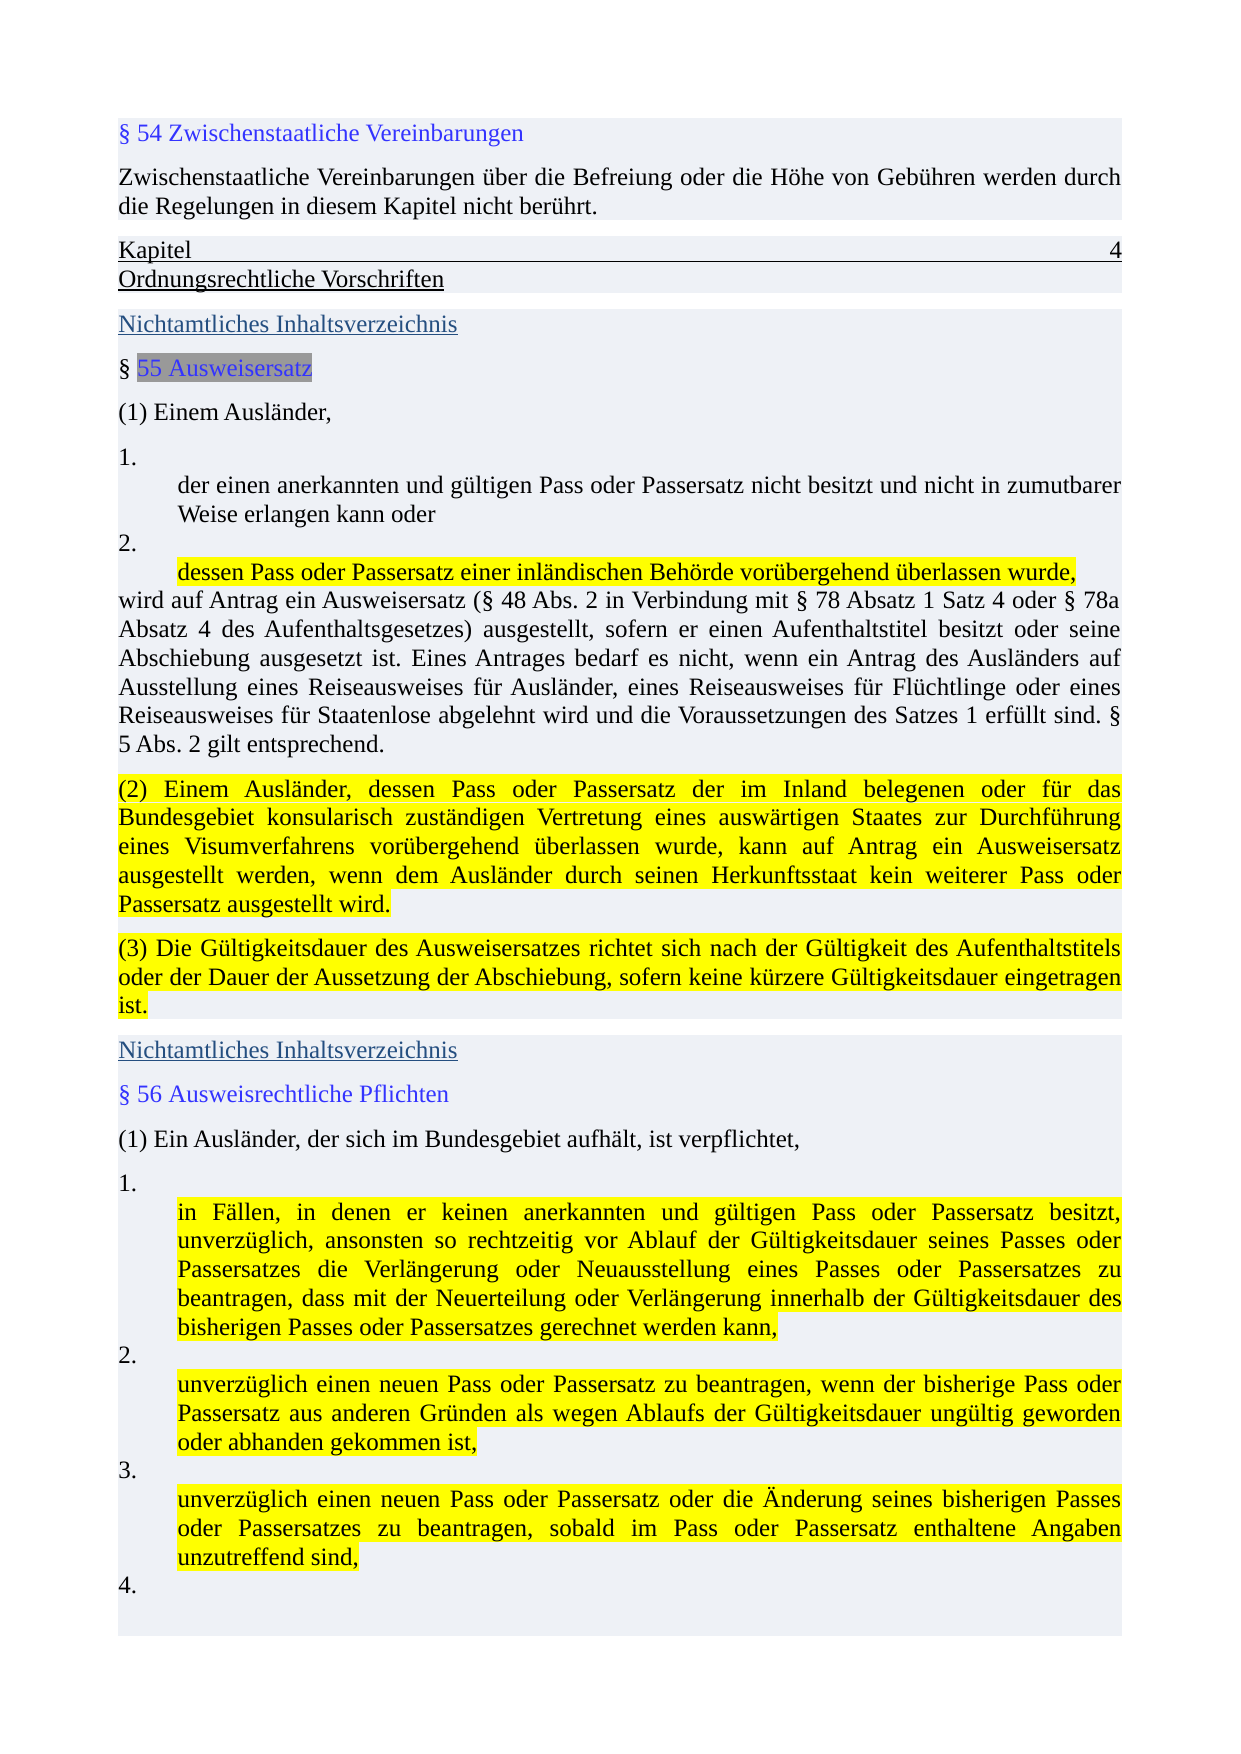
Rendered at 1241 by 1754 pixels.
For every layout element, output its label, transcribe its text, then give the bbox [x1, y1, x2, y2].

list unverzüglich einen neuen Pass oder Passersatz zu beantragen, wenn der bisherige Pass oder Passersatz aus anderen Gründen als wegen Ablaufs der Gültigkeitsdauer ungültig geworden oder abhanden gekommen ist, [177, 1369, 1122, 1456]
subtitle 3. [118, 1456, 1122, 1484]
list unverzüglich einen neuen Pass oder Passersatz oder die Änderung seines bisherigen Passes oder Passersatzes zu beantragen, sobald im Pass oder Passersatz enthaltene Angaben unzutreffend sind, [177, 1484, 1122, 1571]
text wird auf Antrag ein Ausweisersatz (§ 48 Abs. 2 in Verbindung mit § 78 Absatz 1 Satz 4 oder § 78a Absatz 4 des Aufenthaltsgesetzes) ausgestellt, sofern er einen Aufenthaltstitel besitzt oder seine Abschiebung ausgesetzt ist. Eines Antrages bedarf es nicht, wenn ein Antrag des Ausländers auf Ausstellung eines Reiseausweises für Ausländer, eines Reiseausweises für Flüchtlinge oder eines Reiseausweises für Staatenlose abgelehnt wird und die Voraussetzungen des Satzes 1 erfüllt sind. § 5 Abs. 2 gilt entsprechend. [118, 586, 1122, 758]
subtitle § 55 Ausweisersatz [118, 353, 1122, 382]
subtitle 4. [118, 1571, 1122, 1599]
subtitle 2. [118, 1341, 1122, 1369]
text Nichtamtliches Inhaltsverzeichnis [118, 1035, 1122, 1064]
subtitle § 54 Zwischenstaatliche Vereinbarungen [118, 118, 1122, 147]
list dessen Pass oder Passersatz einer inländischen Behörde vorübergehend überlassen wurde, [177, 557, 1122, 586]
subtitle 1. [118, 1168, 1122, 1197]
text (1) Ein Ausländer, der sich im Bundesgebiet aufhält, ist verpflichtet, [118, 1124, 1122, 1152]
subtitle § 56 Ausweisrechtliche Pflichten [118, 1079, 1122, 1108]
text (1) Einem Ausländer, [118, 397, 1122, 426]
list der einen anerkannten und gültigen Pass oder Passersatz nicht besitzt und nicht in zumutbarer Weise erlangen kann oder [177, 471, 1122, 528]
subtitle Ordnungsrechtliche Vorschriften [118, 262, 1122, 293]
subtitle Kapitel 4 [118, 236, 1122, 261]
subtitle 1. [118, 442, 1122, 471]
text Zwischenstaatliche Vereinbarungen über die Befreiung oder die Höhe von Gebühren werden durch die Regelungen in diesem Kapitel nicht berührt. [118, 162, 1122, 220]
text (2) Einem Ausländer, dessen Pass oder Passersatz der im Inland belegenen oder für das Bundesgebiet konsularisch zuständigen Vertretung eines auswärtigen Staates zur Durchführung eines Visumverfahrens vorübergehend überlassen wurde, kann auf Antrag ein Ausweisersatz ausgestellt werden, wenn dem Ausländer durch seinen Herkunftsstaat kein weiterer Pass oder Passersatz ausgestellt wird. [118, 774, 1122, 917]
text Nichtamtliches Inhaltsverzeichnis [118, 309, 1122, 337]
list in Fällen, in denen er keinen anerkannten und gültigen Pass oder Passersatz besitzt, unverzüglich, ansonsten so rechtzeitig vor Ablauf der Gültigkeitsdauer seines Passes oder Passersatzes die Verlängerung oder Neuausstellung eines Passes oder Passersatzes zu beantragen, dass mit der Neuerteilung oder Verlängerung innerhalb der Gültigkeitsdauer des bisherigen Passes oder Passersatzes gerechnet werden kann, [177, 1197, 1122, 1341]
subtitle 2. [118, 528, 1122, 557]
text (3) Die Gültigkeitsdauer des Ausweisersatzes richtet sich nach der Gültigkeit des Aufenthaltstitels oder der Dauer der Aussetzung der Abschiebung, sofern keine kürzere Gültigkeitsdauer eingetragen ist. [118, 933, 1122, 1019]
